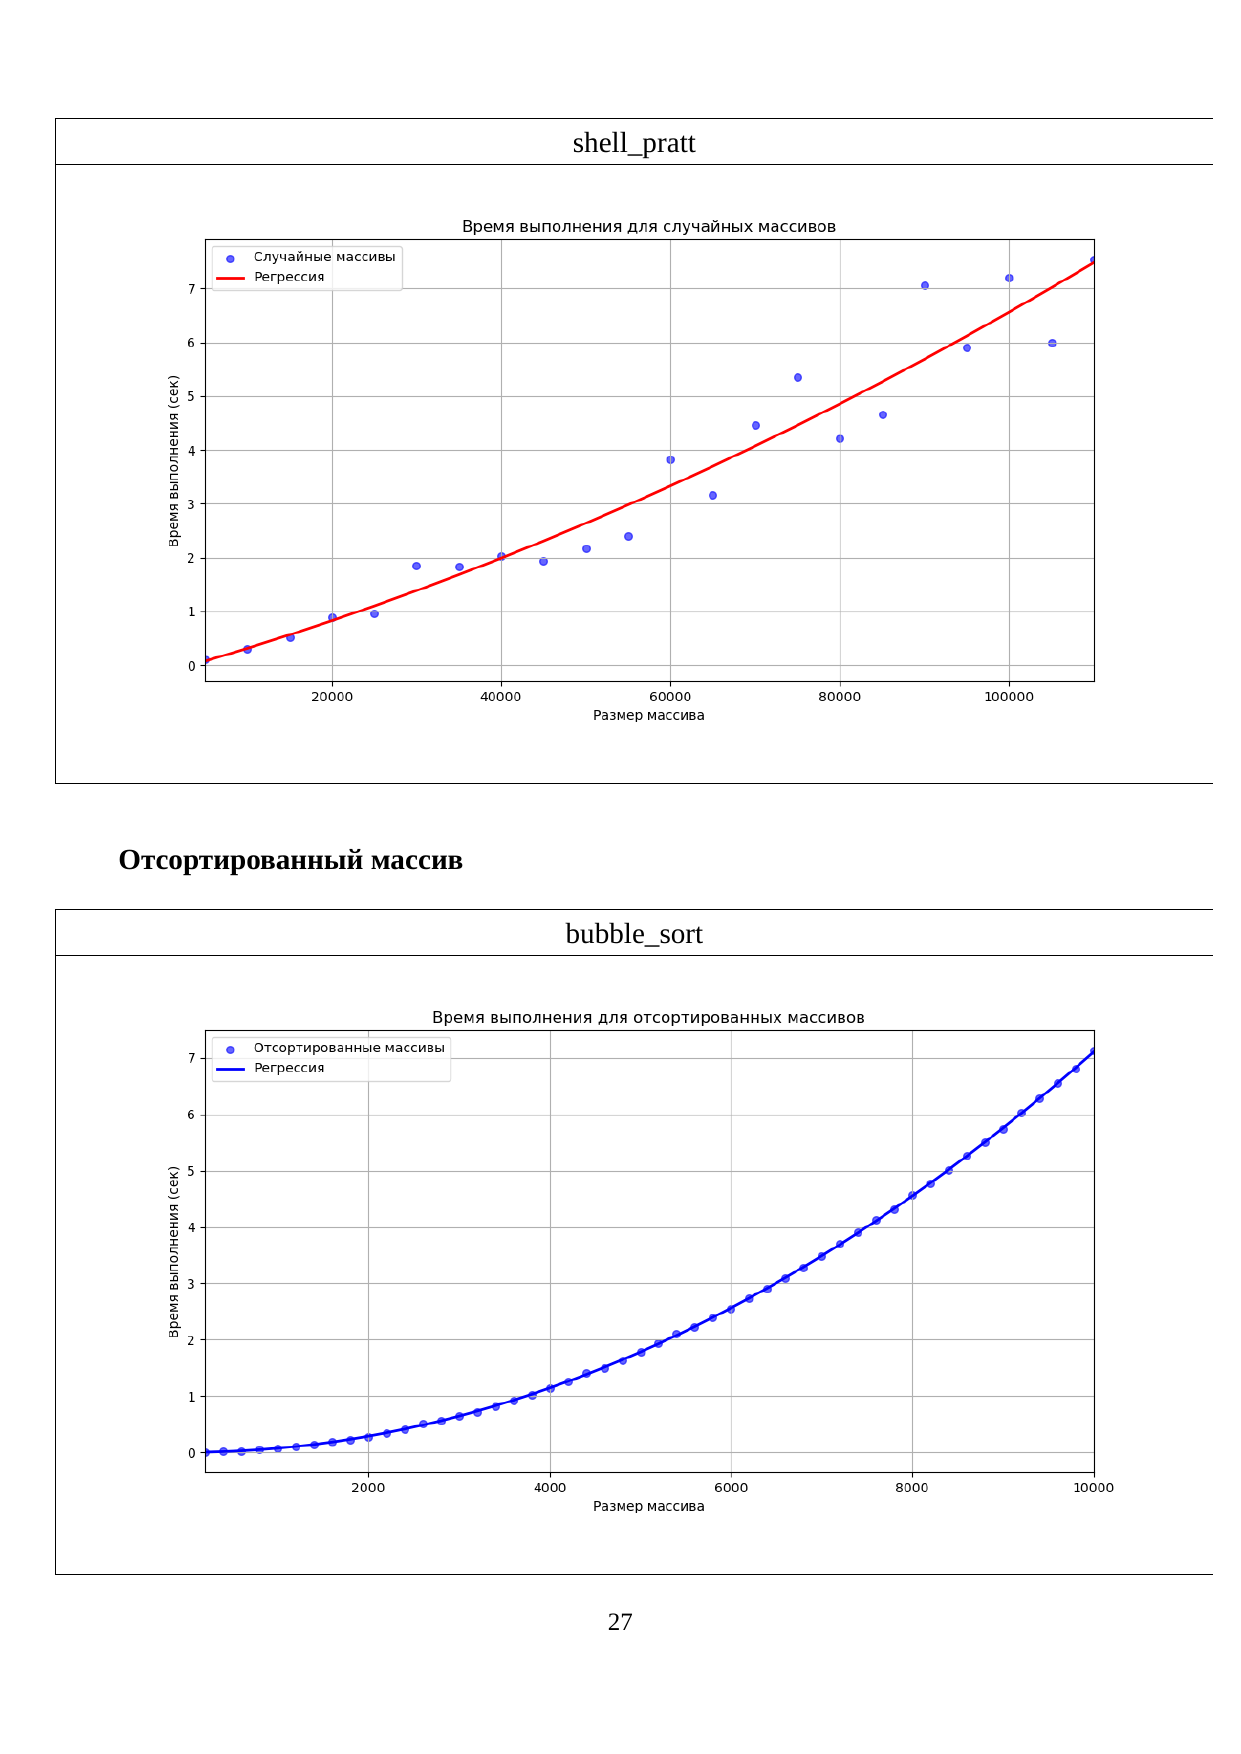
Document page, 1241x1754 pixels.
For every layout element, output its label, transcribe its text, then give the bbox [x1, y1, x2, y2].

text Отсортированный массив [118, 842, 1122, 875]
table_header bubble_sort [56, 910, 1213, 955]
table_cell [56, 165, 1213, 783]
table_cell shell_pratt [56, 119, 1213, 164]
picture [61, 961, 1208, 1535]
picture [61, 171, 1208, 744]
table_cell [56, 956, 1213, 1574]
